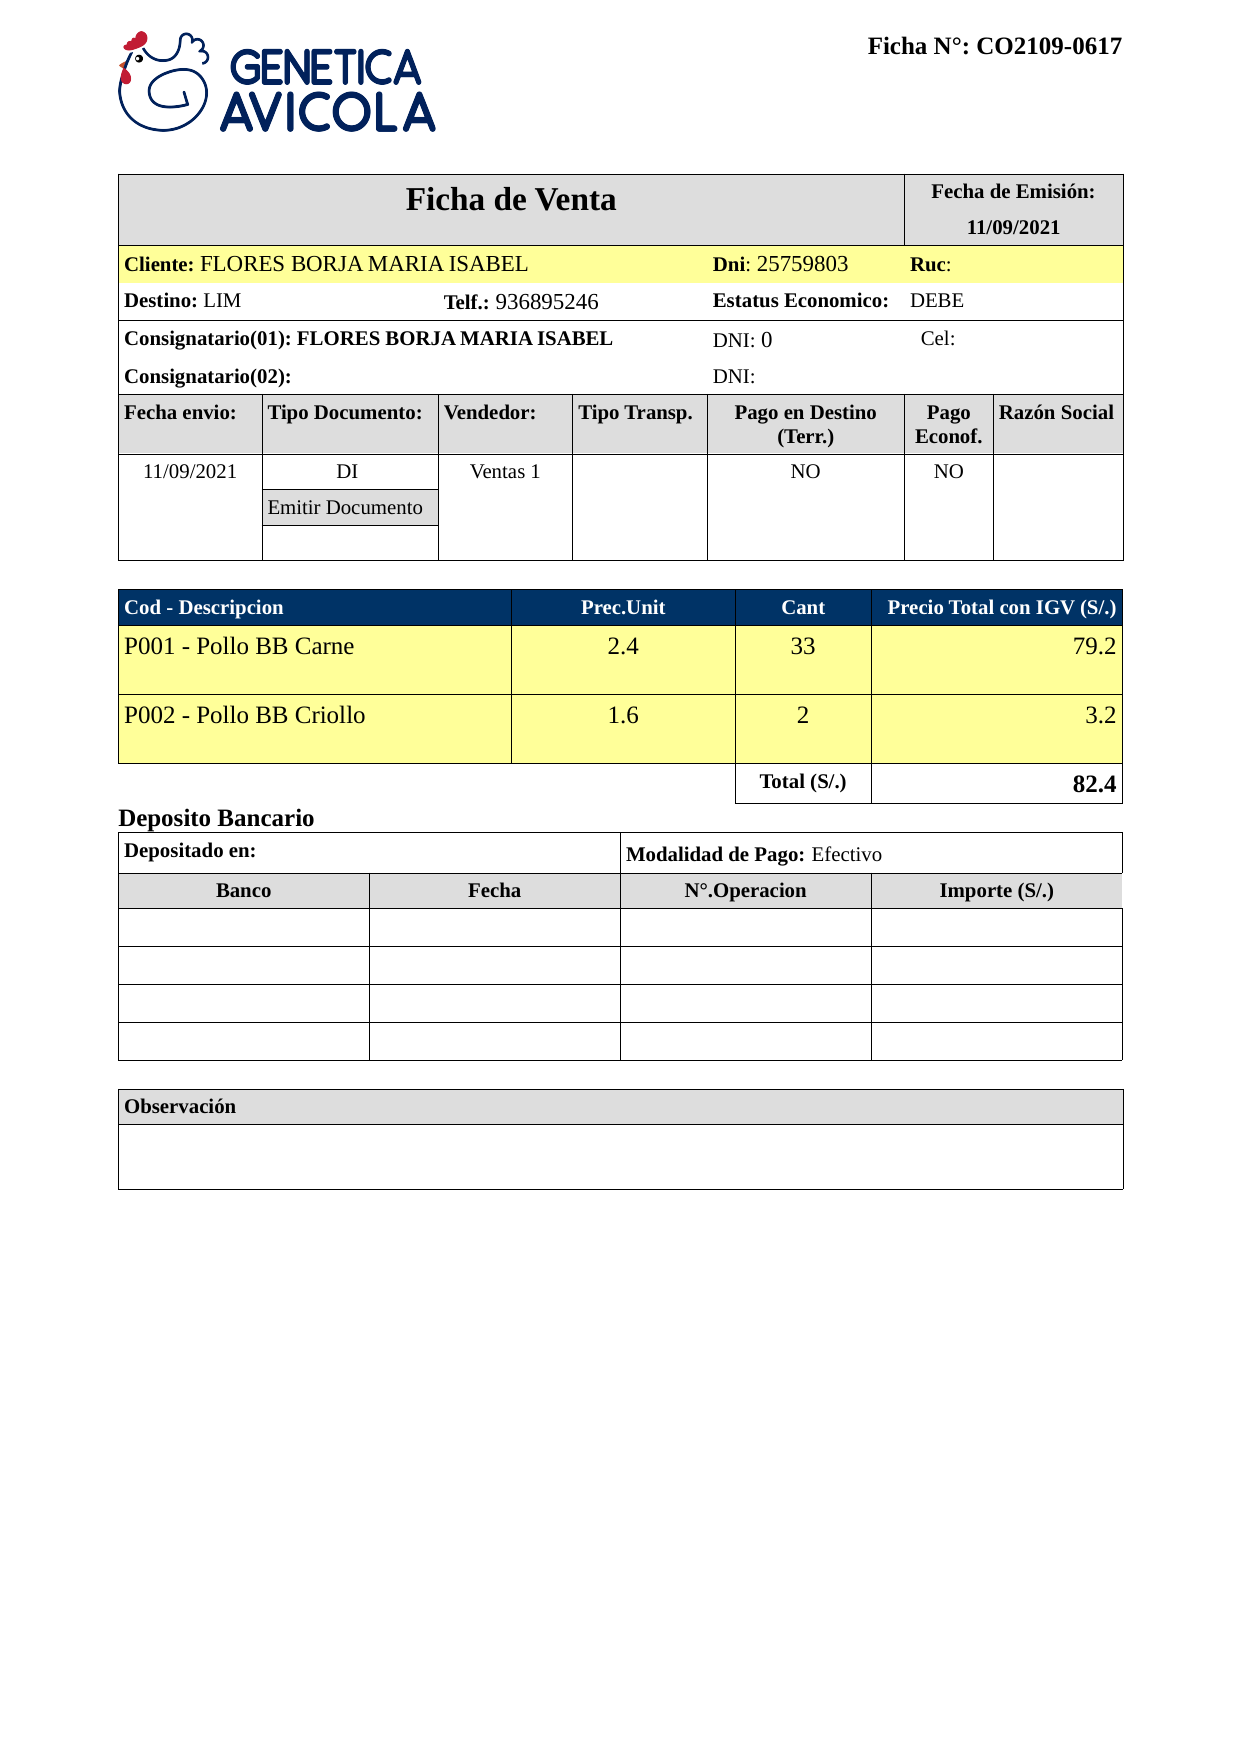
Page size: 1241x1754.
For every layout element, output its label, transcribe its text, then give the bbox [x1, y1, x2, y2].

table_cell [872, 909, 1122, 946]
table_cell 1.6 [512, 695, 735, 763]
table_cell Banco [119, 874, 369, 908]
table_cell [621, 909, 871, 946]
table_cell Cliente: FLORES BORJA MARIA ISABEL [119, 246, 707, 283]
table_header Ficha de Venta [119, 175, 904, 245]
table_cell NO [708, 455, 904, 560]
table_cell Tipo Documento: [263, 395, 438, 453]
table_cell [872, 1023, 1122, 1060]
table_cell 11/09/2021 [905, 209, 1123, 245]
table_cell Tipo Transp. [573, 395, 707, 453]
table_cell Consignatario(01): FLORES BORJA MARIA ISABEL [119, 321, 707, 358]
table_cell [370, 985, 620, 1022]
table_cell 11/09/2021 [119, 455, 262, 560]
table_cell [119, 947, 369, 984]
picture [118, 31, 436, 132]
table_cell Pago Econof. [905, 395, 993, 453]
table_cell DNI: [707, 358, 1123, 394]
table_header Precio Total con IGV (S/.) [872, 590, 1122, 625]
table_cell [370, 1023, 620, 1060]
table_cell Total (S/.) [736, 764, 871, 803]
table_header Depositado en: [119, 833, 620, 872]
table_cell [621, 985, 871, 1022]
table_cell P002 - Pollo BB Criollo [119, 695, 511, 763]
table_cell N°.Operacion [621, 874, 871, 908]
table_cell 82.4 [872, 764, 1122, 803]
table_cell Importe (S/.) [872, 874, 1122, 908]
table_cell [872, 985, 1122, 1022]
table_cell Estatus Economico: [707, 283, 904, 320]
table_cell 3.2 [872, 695, 1122, 763]
table_cell [872, 947, 1122, 984]
table_header Cant [736, 590, 871, 625]
table_cell [119, 1023, 369, 1060]
table_cell 2.4 [512, 626, 735, 694]
table_cell Cel: [915, 321, 1123, 358]
table_header Cod - Descripcion [119, 590, 511, 625]
table_cell P001 - Pollo BB Carne [119, 626, 511, 694]
table_cell 2 [736, 695, 871, 763]
table_cell Pago en Destino (Terr.) [708, 395, 904, 453]
table_cell Ventas 1 [439, 455, 572, 560]
table_cell Vendedor: [439, 395, 572, 453]
table_header Modalidad de Pago: Efectivo [621, 833, 1122, 872]
table_cell [119, 909, 369, 946]
table_cell NO [905, 455, 993, 560]
text Deposito Bancario [118, 803, 1122, 832]
table_cell [370, 909, 620, 946]
table_cell 33 [736, 626, 871, 694]
table_cell [263, 526, 438, 560]
table_header Observación [119, 1090, 1123, 1124]
table_cell 79.2 [872, 626, 1122, 694]
table_cell Fecha envio: [119, 395, 262, 453]
table_cell Consignatario(02): [119, 358, 707, 394]
table_cell [511, 764, 735, 803]
table_cell [370, 947, 620, 984]
table_cell Dni: 25759803 [707, 246, 904, 283]
table_cell Razón Social [994, 395, 1123, 453]
table_cell [621, 947, 871, 984]
table_cell [119, 985, 369, 1022]
table_cell [573, 455, 707, 560]
table_header Prec.Unit [512, 590, 735, 625]
table_cell [994, 455, 1123, 560]
table_cell [621, 1023, 871, 1060]
table_cell Emitir Documento [263, 490, 438, 525]
table_cell Fecha [370, 874, 620, 908]
table_cell DEBE [904, 283, 1123, 320]
table_cell Telf.: 936895246 [438, 283, 707, 320]
table_cell [119, 1125, 1123, 1189]
table_cell DI [263, 455, 438, 489]
table_cell [118, 764, 511, 803]
table_cell Ruc: [904, 246, 1123, 283]
table_header Fecha de Emisión: [905, 175, 1123, 209]
table_cell DNI: 0 [707, 321, 915, 358]
table_cell Destino: LIM [119, 283, 438, 320]
